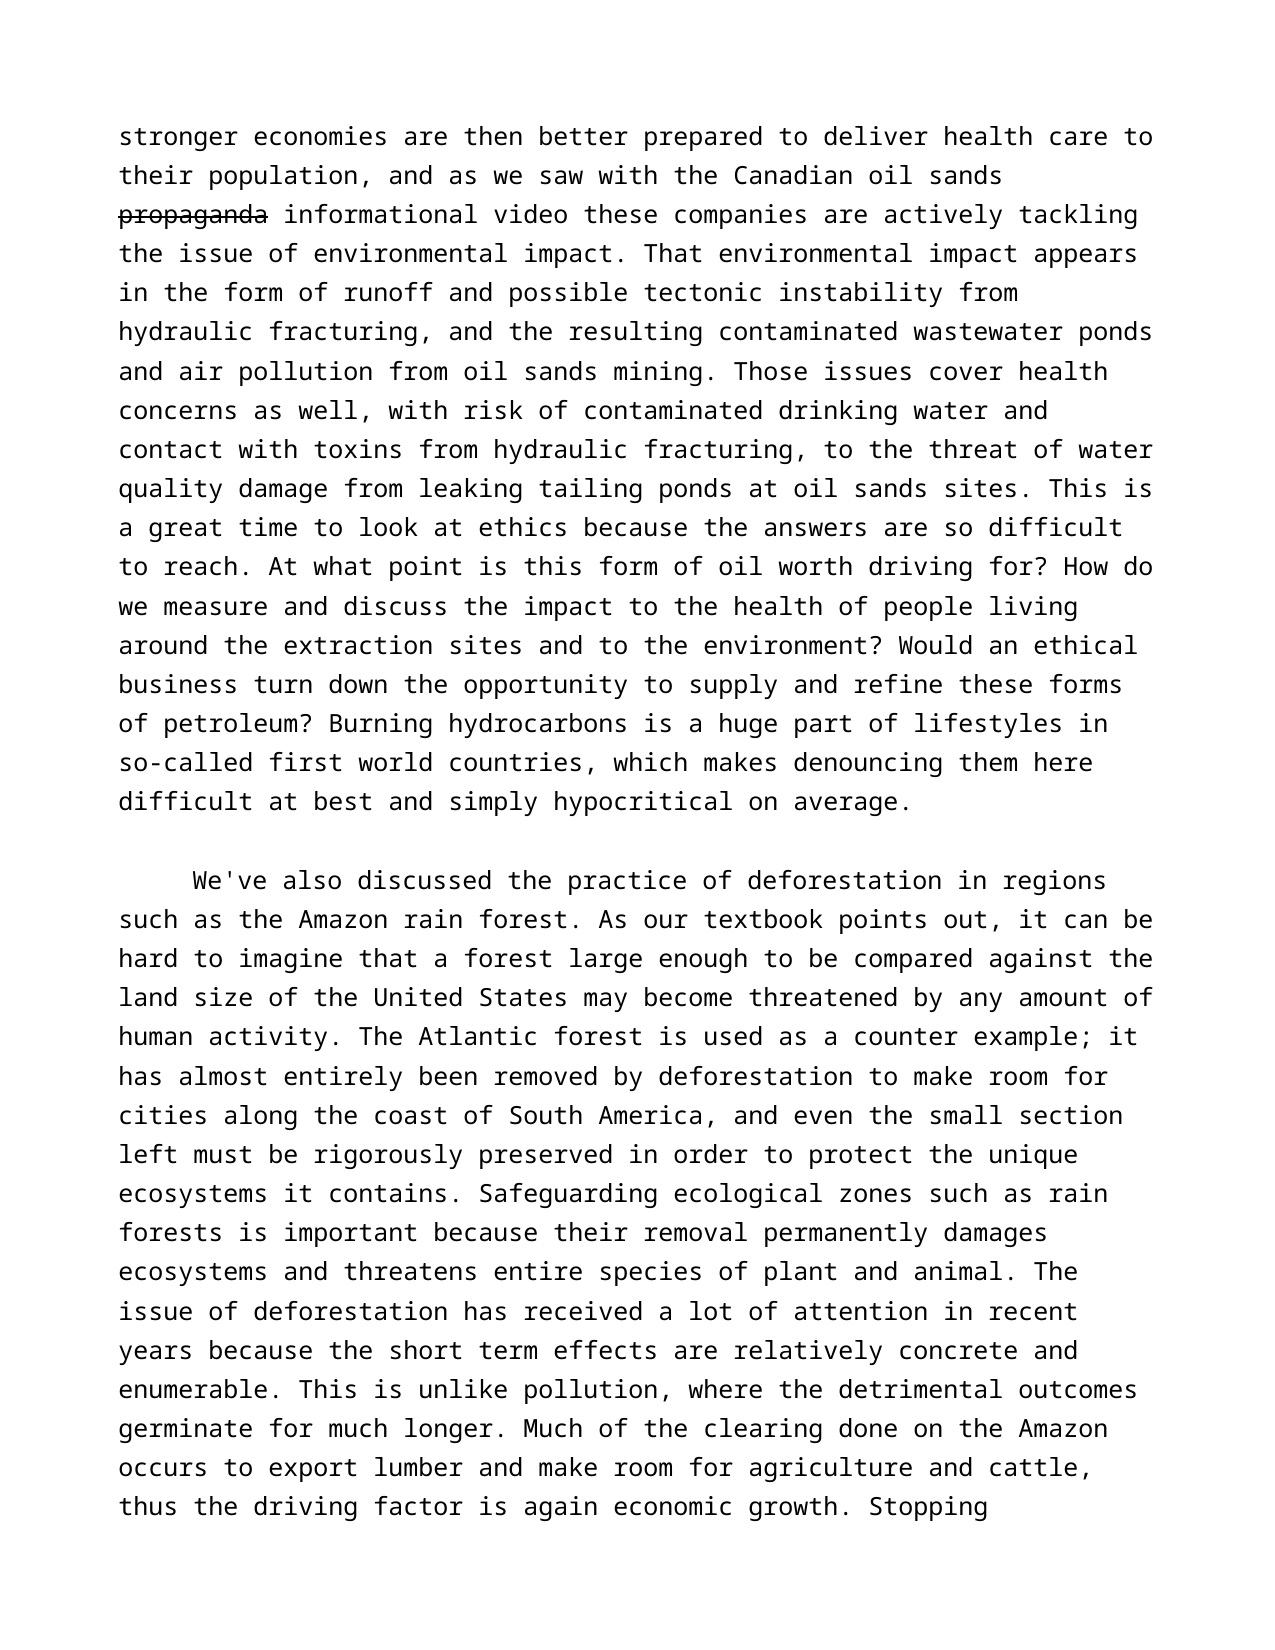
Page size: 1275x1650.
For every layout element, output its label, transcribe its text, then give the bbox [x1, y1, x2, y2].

text stronger economies are then better prepared to deliver health care to their population, and as we saw with the Canadian oil sands propaganda informational video these companies are actively tackling the issue of environmental impact. That environmental impact appears in the form of runoff and possible tectonic instability from hydraulic fracturing, and the resulting contaminated wastewater ponds and air pollution from oil sands mining. Those issues cover health concerns as well, with risk of contaminated drinking water and contact with toxins from hydraulic fracturing, to the threat of water quality damage from leaking tailing ponds at oil sands sites. This is a great time to look at ethics because the answers are so difficult to reach. At what point is this form of oil worth driving for? How do we measure and discuss the impact to the health of people living around the extraction sites and to the environment? Would an ethical business turn down the opportunity to supply and refine these forms of petroleum? Burning hydrocarbons is a huge part of lifestyles in so-called first world countries, which makes denouncing them here difficult at best and simply hypocritical on average. [118, 118, 1157, 818]
text We've also discussed the practice of deforestation in regions such as the Amazon rain forest. As our textbook points out, it can be hard to imagine that a forest large enough to be compared against the land size of the United States may become threatened by any amount of human activity. The Atlantic forest is used as a counter example; it has almost entirely been removed by deforestation to make room for cities along the coast of South America, and even the small section left must be rigorously preserved in order to protect the unique ecosystems it contains. Safeguarding ecological zones such as rain forests is important because their removal permanently damages ecosystems and threatens entire species of plant and animal. The issue of deforestation has received a lot of attention in recent years because the short term effects are relatively concrete and enumerable. This is unlike pollution, where the detrimental outcomes germinate for much longer. Much of the clearing done on the Amazon occurs to export lumber and make room for agriculture and cattle, thus the driving factor is again economic growth. Stopping [118, 862, 1157, 1523]
